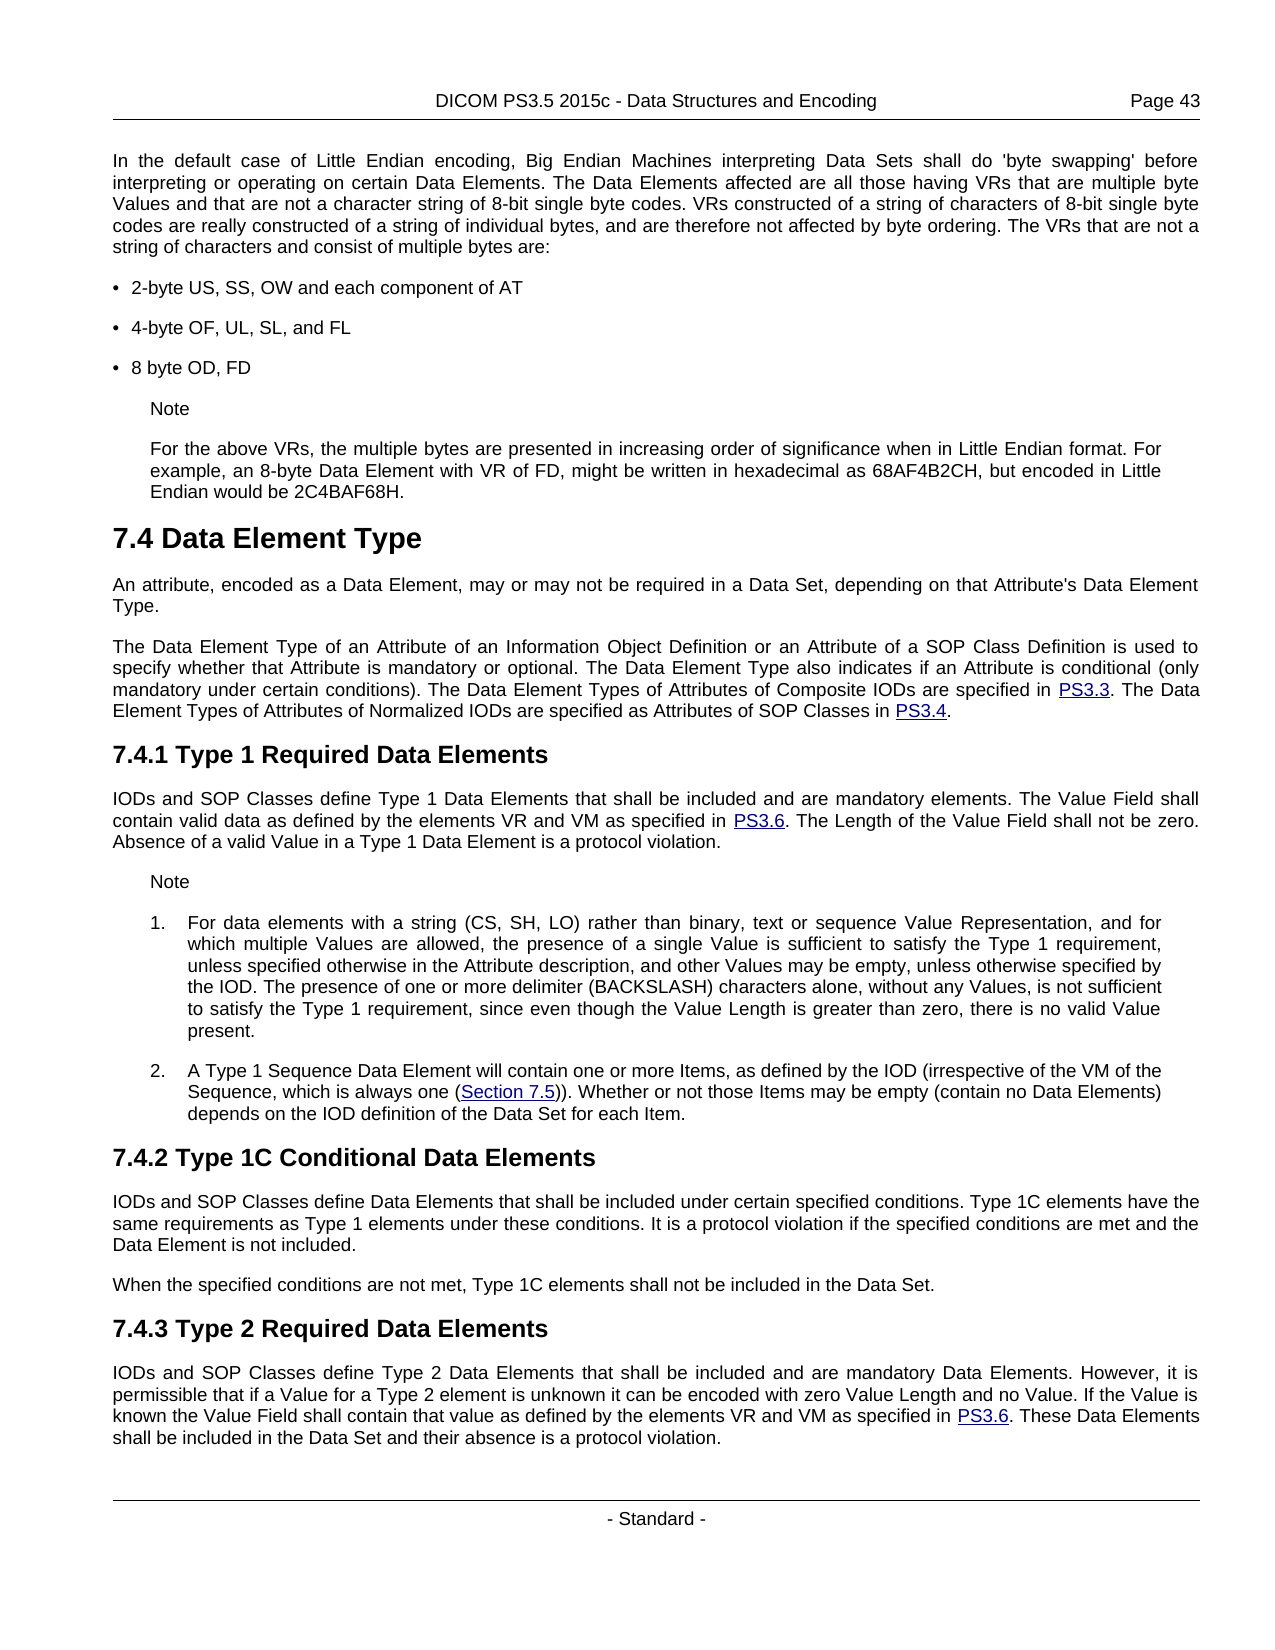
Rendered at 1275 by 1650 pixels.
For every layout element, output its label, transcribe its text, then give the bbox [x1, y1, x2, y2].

text In the default case of Little Endian encoding, Big Endian Machines interpreting Data Sets shall do 'byte swapping' before interpreting or operating on certain Data Elements. The Data Elements affected are all those having VRs that are multiple byte Values and that are not a character string of 8-bit single byte codes. VRs constructed of a string of characters of 8-bit single byte codes are really constructed of a string of individual bytes, and are therefore not affected by byte ordering. The VRs that are not a string of characters and consist of multiple bytes are: [112, 150, 1200, 258]
text 7.4.2 Type 1C Conditional Data Elements [112, 1143, 1200, 1172]
list 8 byte OD, FD [112, 357, 1200, 379]
text 7.4.1 Type 1 Required Data Elements [112, 740, 1200, 769]
text IODs and SOP Classes define Type 1 Data Elements that shall be included and are mandatory elements. The Value Field shall contain valid data as defined by the elements VR and VM as specified in PS3.6. The Length of the Value Field shall not be zero. Absence of a valid Value in a Type 1 Data Element is a protocol violation. [112, 788, 1200, 853]
text IODs and SOP Classes define Type 2 Data Elements that shall be included and are mandatory Data Elements. However, it is permissible that if a Value for a Type 2 element is unknown it can be encoded with zero Value Length and no Value. If the Value is known the Value Field shall contain that value as defined by the elements VR and VM as specified in PS3.6. These Data Elements shall be included in the Data Set and their absence is a protocol violation. [112, 1362, 1200, 1448]
text An attribute, encoded as a Data Element, may or may not be required in a Data Set, depending on that Attribute's Data Element Type. [112, 573, 1200, 617]
text IODs and SOP Classes define Data Elements that shall be included under certain specified conditions. Type 1C elements have the same requirements as Type 1 elements under these conditions. It is a protocol violation if the specified conditions are met and the Data Element is not included. [112, 1191, 1200, 1255]
text When the specified conditions are not met, Type 1C elements shall not be included in the Data Set. [112, 1274, 1200, 1296]
list A Type 1 Sequence Data Element will contain one or more Items, as defined by the IOD (irrespective of the VM of the Sequence, which is always one (Section 7.5)). Whether or not those Items may be empty (contain no Data Elements) depends on the IOD definition of the Data Set for each Item. [150, 1060, 1162, 1124]
list 4-byte OF, UL, SL, and FL [112, 317, 1200, 338]
text 7.4 Data Element Type [112, 521, 1200, 555]
text For the above VRs, the multiple bytes are presented in increasing order of significance when in Little Endian format. For example, an 8-byte Data Element with VR of FD, might be written in hexadecimal as 68AF4B2CH, but encoded in Little Endian would be 2C4BAF68H. [150, 438, 1162, 502]
text 7.4.3 Type 2 Required Data Elements [112, 1314, 1200, 1343]
list For data elements with a string (CS, SH, LO) rather than binary, text or sequence Value Representation, and for which multiple Values are allowed, the presence of a single Value is sufficient to satisfy the Type 1 requirement, unless specified otherwise in the Attribute description, and other Values may be empty, unless otherwise specified by the IOD. The presence of one or more delimiter (BACKSLASH) characters alone, without any Values, is not sufficient to satisfy the Type 1 requirement, since even though the Value Length is greater than zero, there is no valid Value present. [150, 912, 1162, 1041]
text The Data Element Type of an Attribute of an Information Object Definition or an Attribute of a SOP Class Definition is used to specify whether that Attribute is mandatory or optional. The Data Element Type also indicates if an Attribute is conditional (only mandatory under certain conditions). The Data Element Types of Attributes of Composite IODs are specified in PS3.3. The Data Element Types of Attributes of Normalized IODs are specified as Attributes of SOP Classes in PS3.4. [112, 635, 1200, 722]
text Note [150, 397, 1162, 419]
text Note [150, 871, 1162, 893]
list 2-byte US, SS, OW and each component of AT [112, 277, 1200, 298]
